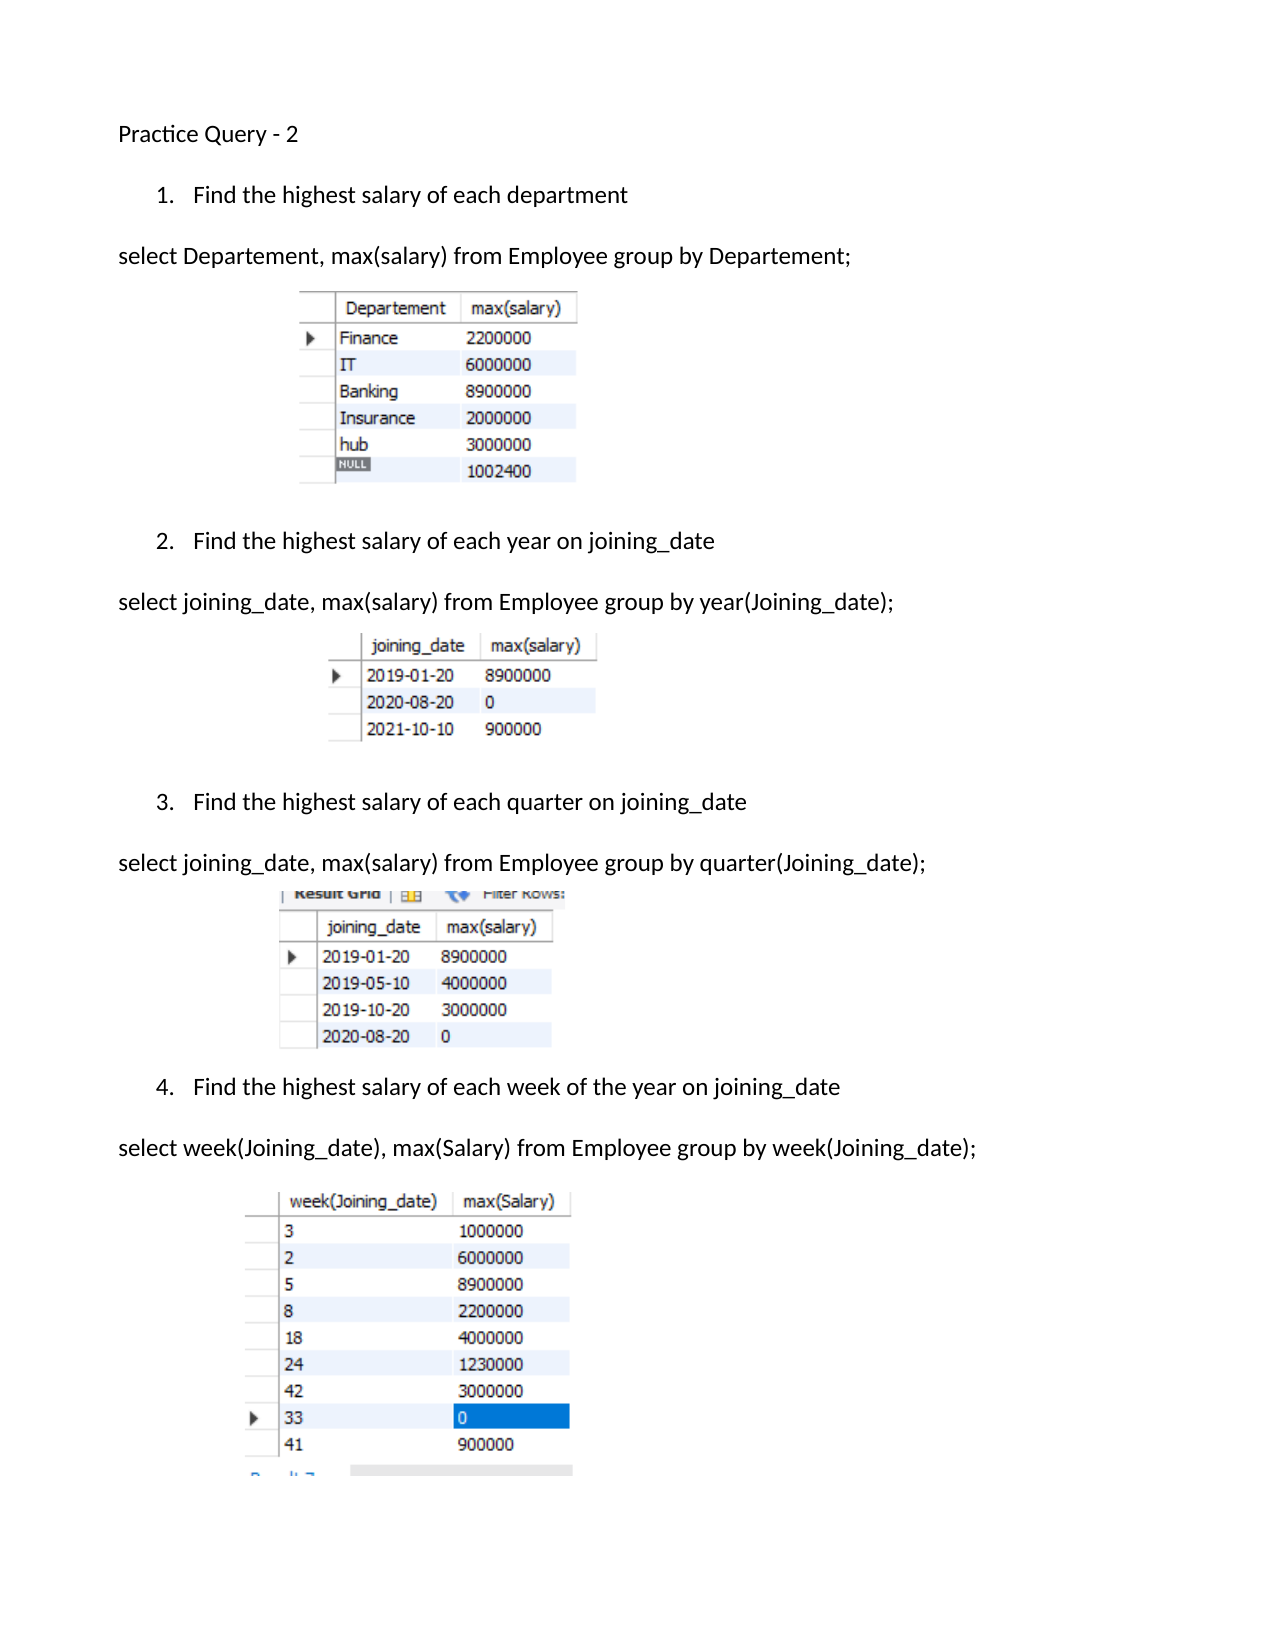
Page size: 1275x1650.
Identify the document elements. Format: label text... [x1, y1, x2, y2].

text select week(Joining_date), max(Salary) from Employee group by week(Joining_date); [118, 1132, 1157, 1162]
picture [244, 1192, 573, 1476]
picture [299, 291, 581, 495]
picture [328, 633, 599, 756]
list Find the highest salary of each year on joining_date [156, 525, 1157, 555]
text select joining_date, max(salary) from Employee group by quarter(Joining_date); [118, 847, 1157, 877]
text select joining_date, max(salary) from Employee group by year(Joining_date); [118, 586, 1157, 616]
text select Departement, max(salary) from Employee group by Departement; [118, 240, 1157, 271]
list Find the highest salary of each quarter on joining_date [156, 786, 1157, 816]
list Find the highest salary of each week of the year on joining_date [156, 877, 1157, 1101]
picture [279, 891, 565, 1071]
text Practice Query - 2 [118, 118, 1157, 149]
list Find the highest salary of each department [156, 179, 1157, 210]
